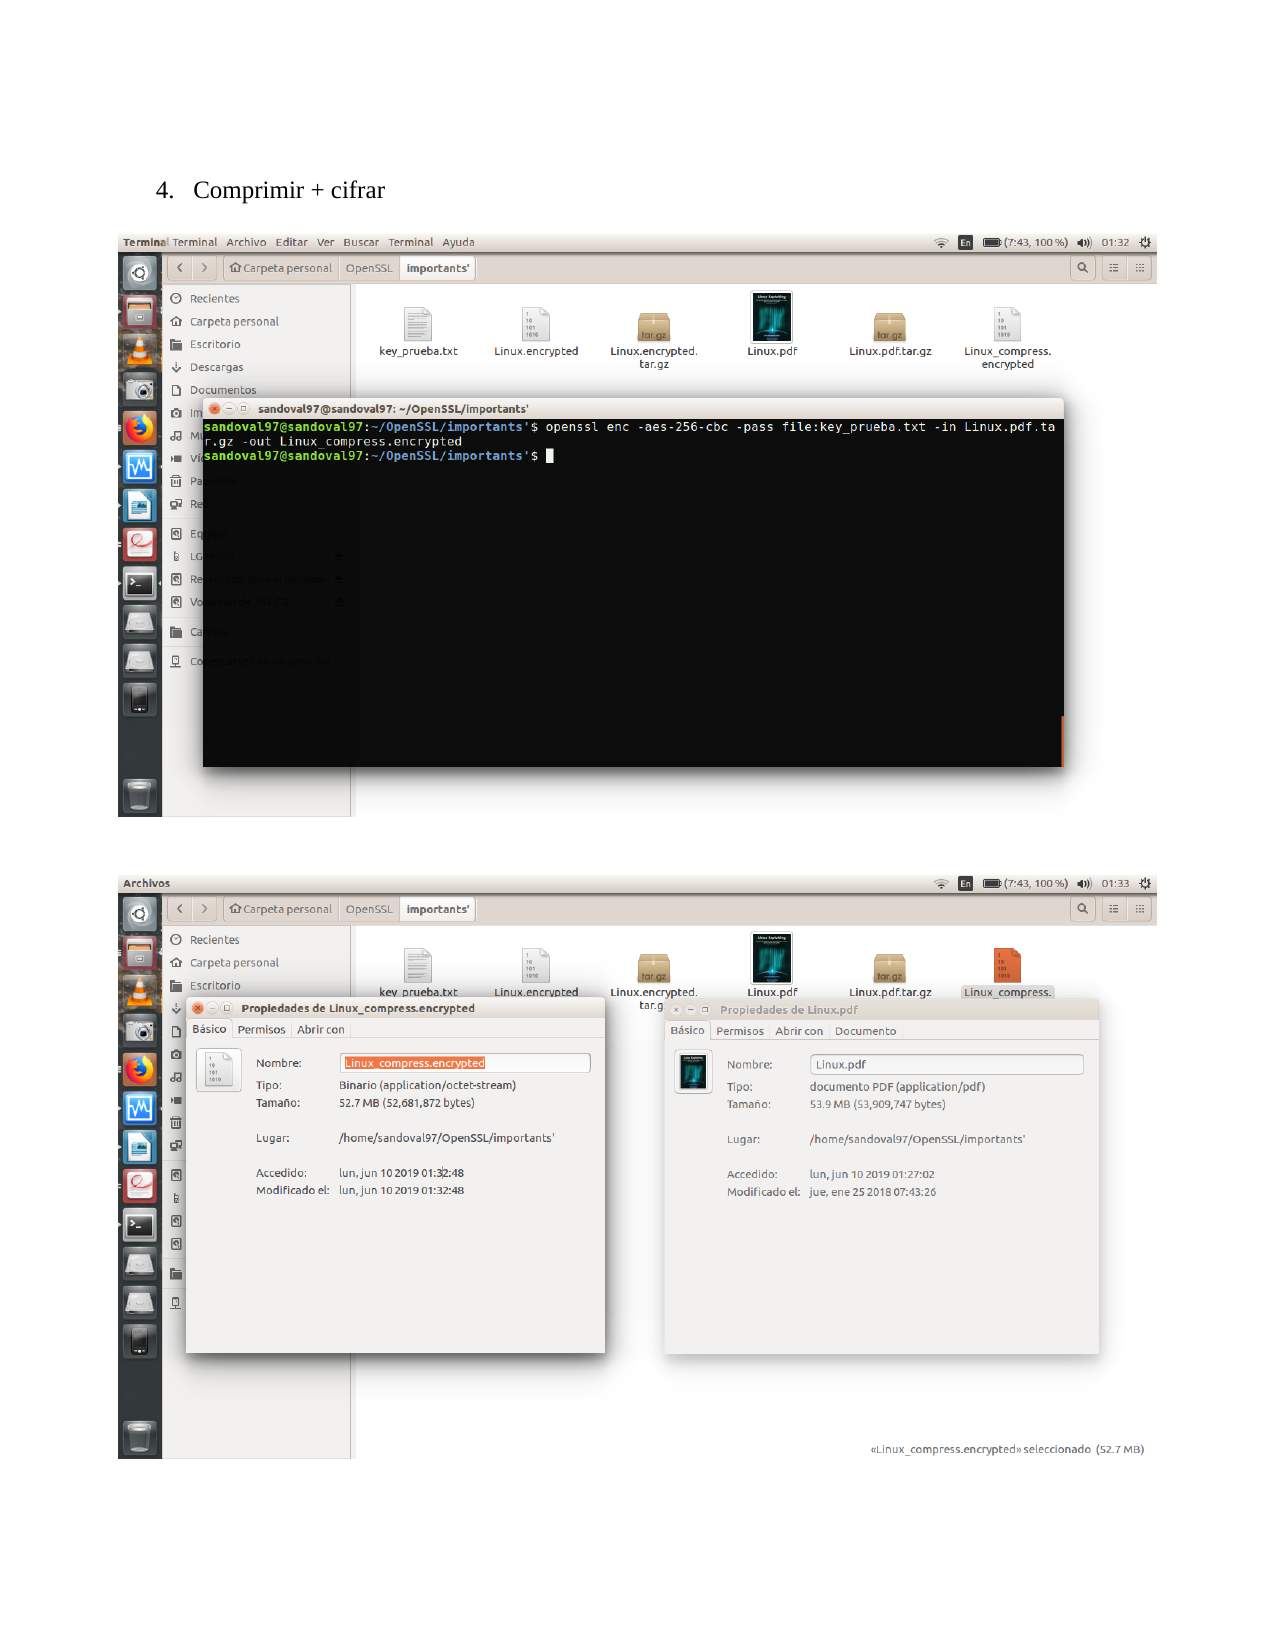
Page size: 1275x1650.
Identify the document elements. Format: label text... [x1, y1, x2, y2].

picture [118, 874, 1157, 1459]
list Comprimir + cifrar [156, 176, 1157, 204]
picture [118, 233, 1157, 817]
